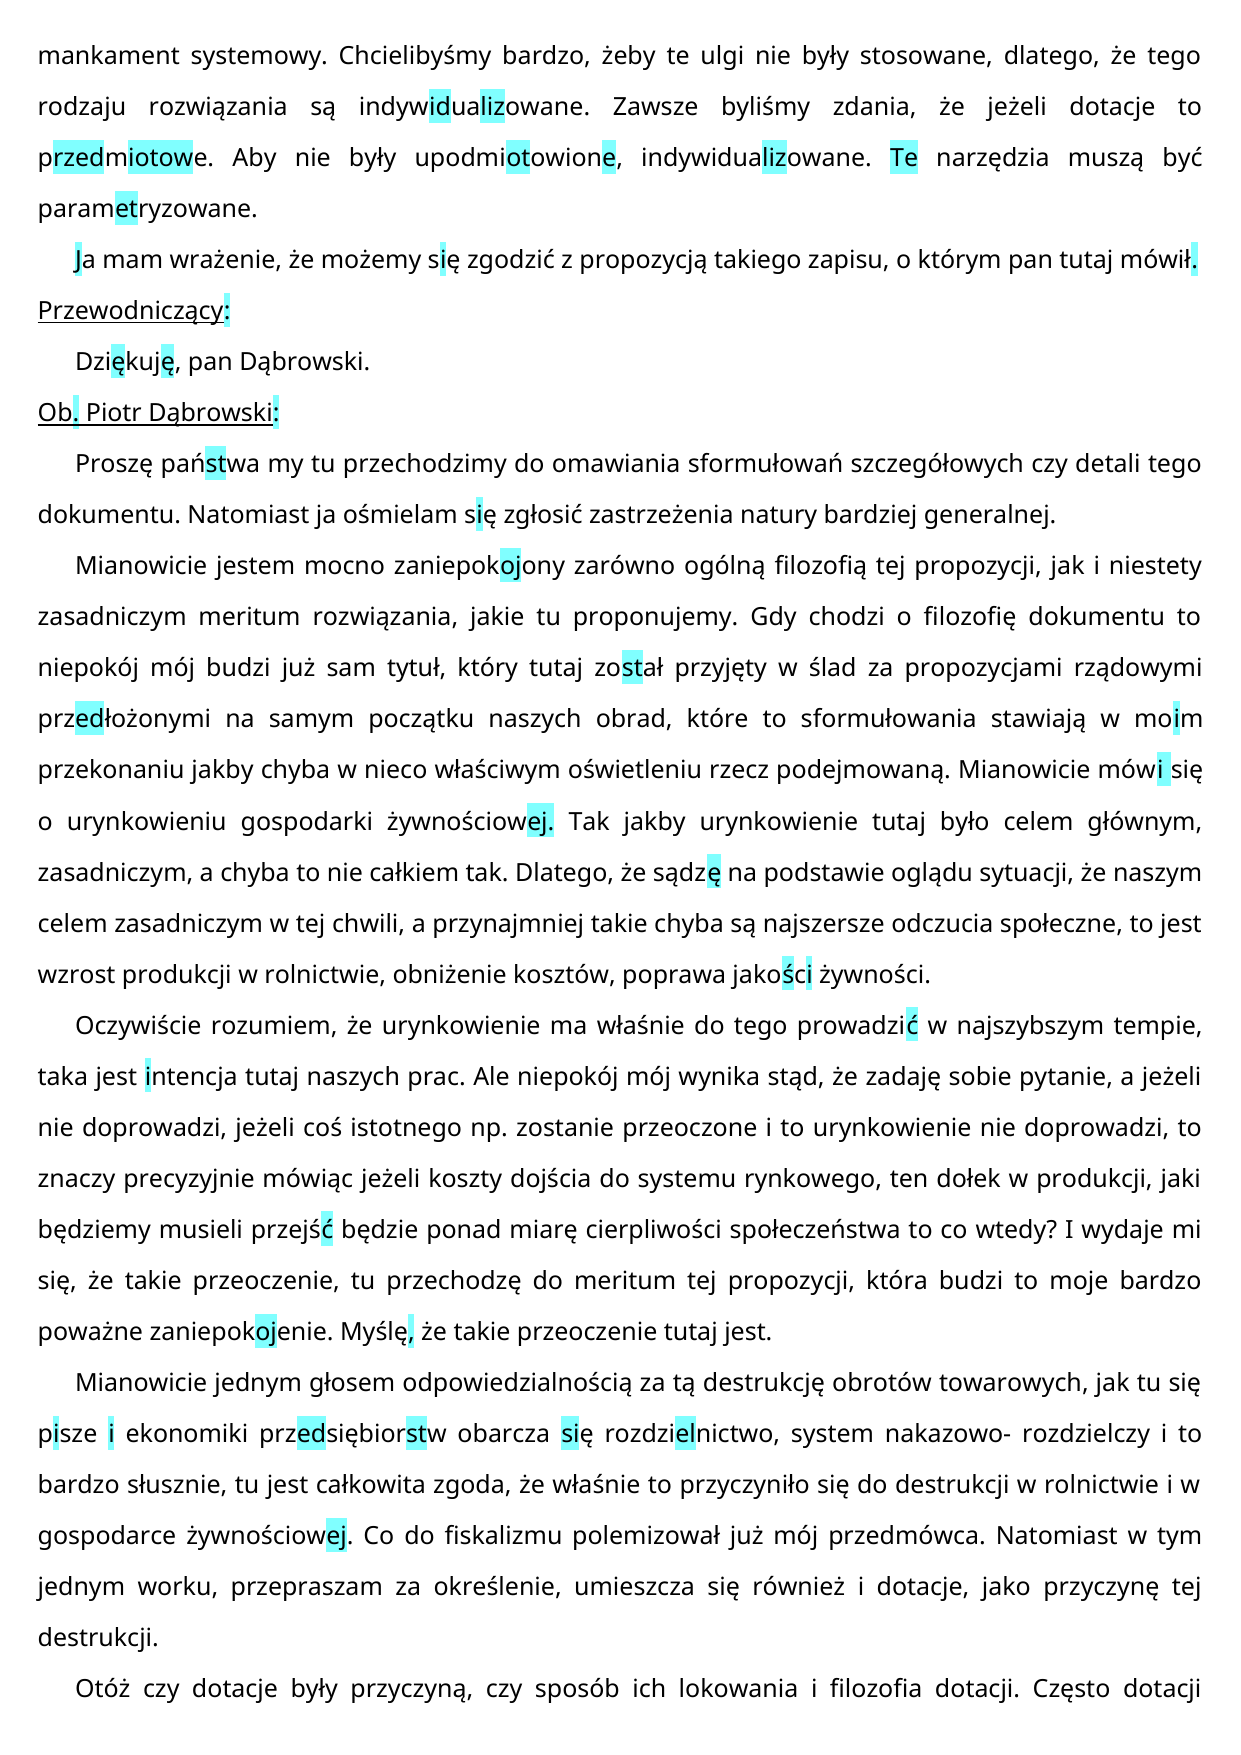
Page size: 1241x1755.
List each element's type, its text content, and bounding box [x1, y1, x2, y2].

text Otóż czy dotacje były przyczyną, czy sposób ich lokowania i filozofia dotacji. Często dotacji [37, 1671, 1203, 1705]
text Proszę państwa my tu przechodzimy do omawiania sformułowań szczegółowych czy detali tego dokumentu. Natomiast ja ośmielam się zgłosić zastrzeżenia natury bardziej generalnej. [37, 446, 1203, 531]
text Oczywiście rozumiem, że urynkowienie ma właśnie do tego prowadzić w najszybszym tempie, taka jest intencja tutaj naszych prac. Ale niepokój mój wynika stąd, że zadaję sobie pytanie, a jeżeli nie doprowadzi, jeżeli coś istotnego np. zostanie przeoczone i to urynkowienie nie doprowadzi, to znaczy precyzyjnie mówiąc jeżeli koszty dojścia do systemu rynkowego, ten dołek w produkcji, jaki będziemy musieli przejść będzie ponad miarę cierpliwości społeczeństwa to co wtedy? I wydaje mi się, że takie przeoczenie, tu przechodzę do meritum tej propozycji, która budzi to moje bardzo poważne zaniepokojenie. Myślę, że takie przeoczenie tutaj jest. [37, 1007, 1203, 1348]
text Mianowicie jednym głosem odpowiedzialnością za tą destrukcję obrotów towarowych, jak tu się pisze i ekonomiki przedsiębiorstw obarcza się rozdzielnictwo, system nakazowo- rozdzielczy i to bardzo słusznie, tu jest całkowita zgoda, że właśnie to przyczyniło się do destrukcji w rolnictwie i w gospodarce żywnościowej. Co do fiskalizmu polemizował już mój przedmówca. Natomiast w tym jednym worku, przepraszam za określenie, umieszcza się również i dotacje, jako przyczynę tej destrukcji. [37, 1364, 1203, 1654]
text Dziękuję, pan Dąbrowski. [37, 344, 1203, 378]
text Przewodniczący: [37, 293, 1203, 327]
text mankament systemowy. Chcielibyśmy bardzo, żeby te ulgi nie były stosowane, dlatego, że tego rodzaju rozwiązania są indywidualizowane. Zawsze byliśmy zdania, że jeżeli dotacje to przedmiotowe. Aby nie były upodmiotowione, indywidualizowane. Te narzędzia muszą być parametryzowane. [37, 37, 1203, 225]
text Ob. Piotr Dąbrowski: [37, 395, 1203, 429]
text Ja mam wrażenie, że możemy się zgodzić z propozycją takiego zapisu, o którym pan tutaj mówił. [37, 242, 1203, 276]
text Mianowicie jestem mocno zaniepokojony zarówno ogólną filozofią tej propozycji, jak i niestety zasadniczym meritum rozwiązania, jakie tu proponujemy. Gdy chodzi o filozofię dokumentu to niepokój mój budzi już sam tytuł, który tutaj został przyjęty w ślad za propozycjami rządowymi przedłożonymi na samym początku naszych obrad, które to sformułowania stawiają w moim przekonaniu jakby chyba w nieco właściwym oświetleniu rzecz podejmowaną. Mianowicie mówi się o urynkowieniu gospodarki żywnościowej. Tak jakby urynkowienie tutaj było celem głównym, zasadniczym, a chyba to nie całkiem tak. Dlatego, że sądzę na podstawie oglądu sytuacji, że naszym celem zasadniczym w tej chwili, a przynajmniej takie chyba są najszersze odczucia społeczne, to jest wzrost produkcji w rolnictwie, obniżenie kosztów, poprawa jakości żywności. [37, 548, 1203, 990]
